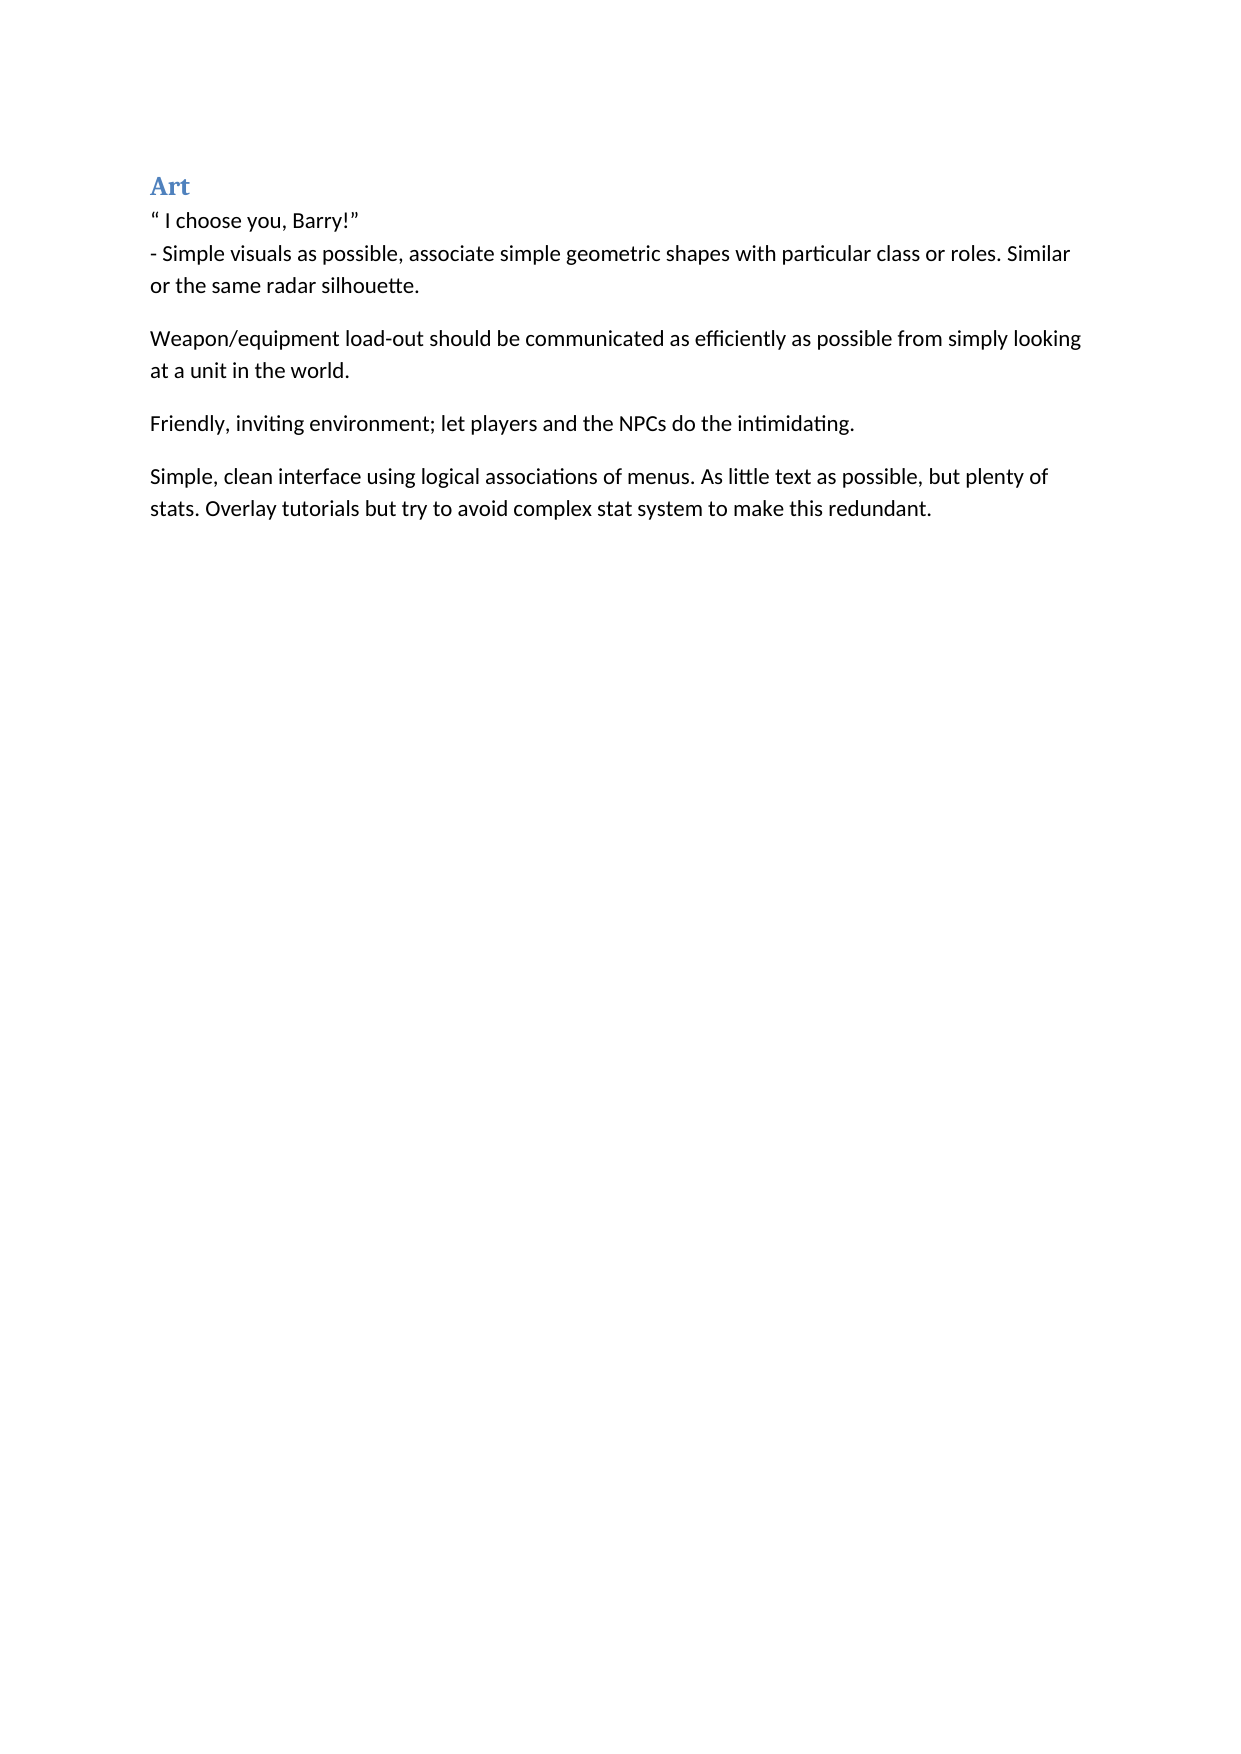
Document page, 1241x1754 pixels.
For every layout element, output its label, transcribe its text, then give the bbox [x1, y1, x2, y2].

text “ I choose you, Barry!” - Simple visuals as possible, associate simple geometric shapes with particular class or roles. Similar or the same radar silhouette. [150, 207, 1090, 299]
subtitle Art [150, 171, 1090, 202]
text Weapon/equipment load-out should be communicated as efficiently as possible from simply looking at a unit in the world. [150, 324, 1090, 384]
text Friendly, inviting environment; let players and the NPCs do the intimidating. [150, 409, 1090, 437]
text Simple, clean interface using logical associations of menus. As little text as possible, but plenty of stats. Overlay tutorials but try to avoid complex stat system to make this redundant. [150, 462, 1090, 522]
